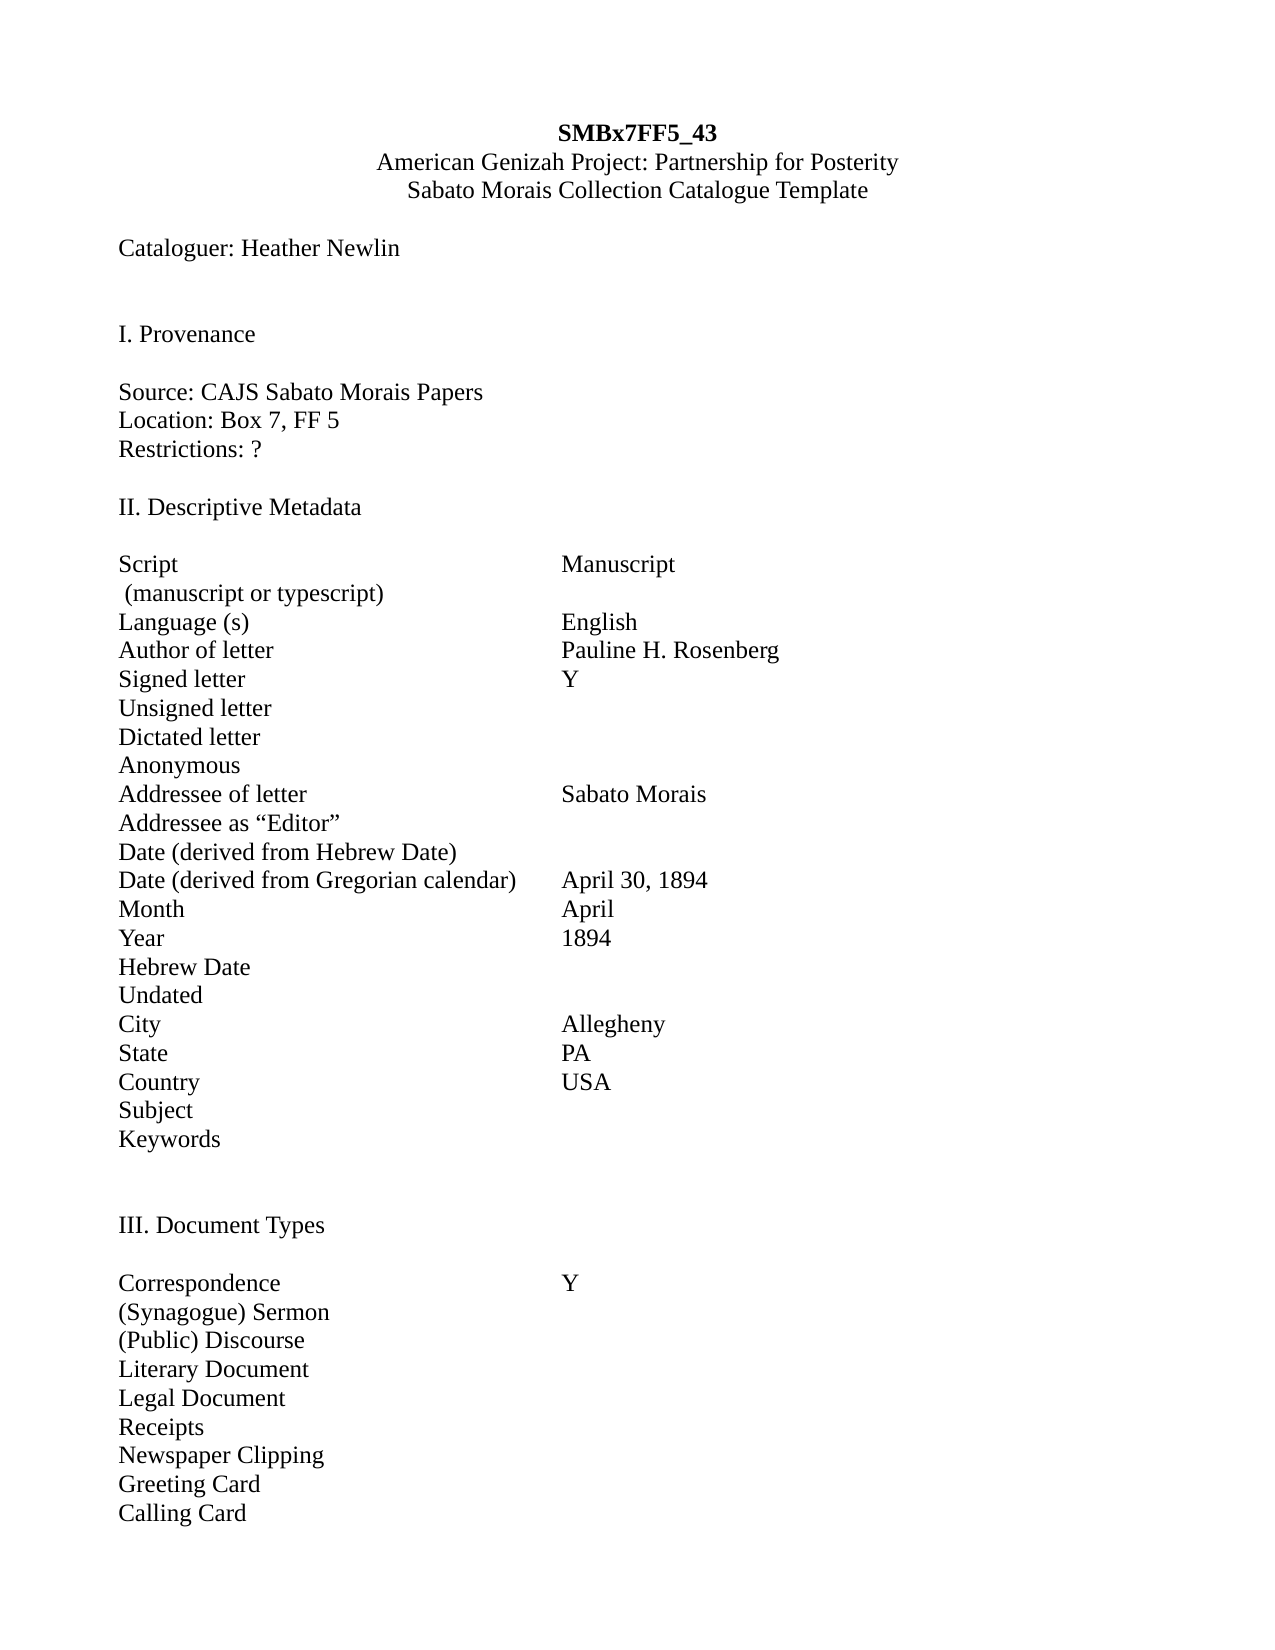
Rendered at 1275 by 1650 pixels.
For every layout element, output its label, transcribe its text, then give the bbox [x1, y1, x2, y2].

text Addressee as “Editor” [118, 808, 1157, 837]
text (Public) Discourse [118, 1326, 1157, 1354]
text State PA [118, 1038, 1157, 1067]
text II. Descriptive Metadata [118, 492, 1157, 521]
text Undated [118, 981, 1157, 1009]
text Literary Document [118, 1354, 1157, 1383]
text Signed letter Y [118, 664, 1157, 693]
text Addressee of letter Sabato Morais [118, 779, 1157, 808]
text Anonymous [118, 751, 1157, 779]
text Language (s) English [118, 607, 1157, 636]
text Hebrew Date [118, 952, 1157, 981]
text Newspaper Clipping [118, 1441, 1157, 1469]
text Date (derived from Hebrew Date) [118, 837, 1157, 866]
text Location: Box 7, FF 5 [118, 406, 1157, 434]
text Greeting Card [118, 1469, 1157, 1498]
text Cataloguer: Heather Newlin [118, 233, 1157, 262]
text III. Document Types [118, 1211, 1157, 1239]
text Calling Card [118, 1498, 1157, 1527]
text Dictated letter [118, 722, 1157, 751]
text SMBx7FF5_43 [118, 118, 1157, 147]
text Date (derived from Gregorian calendar) April 30, 1894 [118, 866, 1157, 894]
text (manuscript or typescript) [118, 578, 1157, 607]
text (Synagogue) Sermon [118, 1297, 1157, 1326]
text Month April [118, 894, 1157, 923]
text Source: CAJS Sabato Morais Papers [118, 377, 1157, 406]
text Sabato Morais Collection Catalogue Template [118, 176, 1157, 204]
text City Allegheny [118, 1009, 1157, 1038]
text American Genizah Project: Partnership for Posterity [118, 147, 1157, 176]
text Year 1894 [118, 923, 1157, 952]
text Author of letter Pauline H. Rosenberg [118, 636, 1157, 664]
text Keywords [118, 1124, 1157, 1153]
text Correspondence Y [118, 1268, 1157, 1297]
text Unsigned letter [118, 693, 1157, 722]
text Subject [118, 1096, 1157, 1124]
text Restrictions: ? [118, 434, 1157, 463]
text Legal Document [118, 1383, 1157, 1412]
text Country USA [118, 1067, 1157, 1096]
text I. Provenance [118, 319, 1157, 348]
text Receipts [118, 1412, 1157, 1441]
text Script Manuscript [118, 549, 1157, 578]
